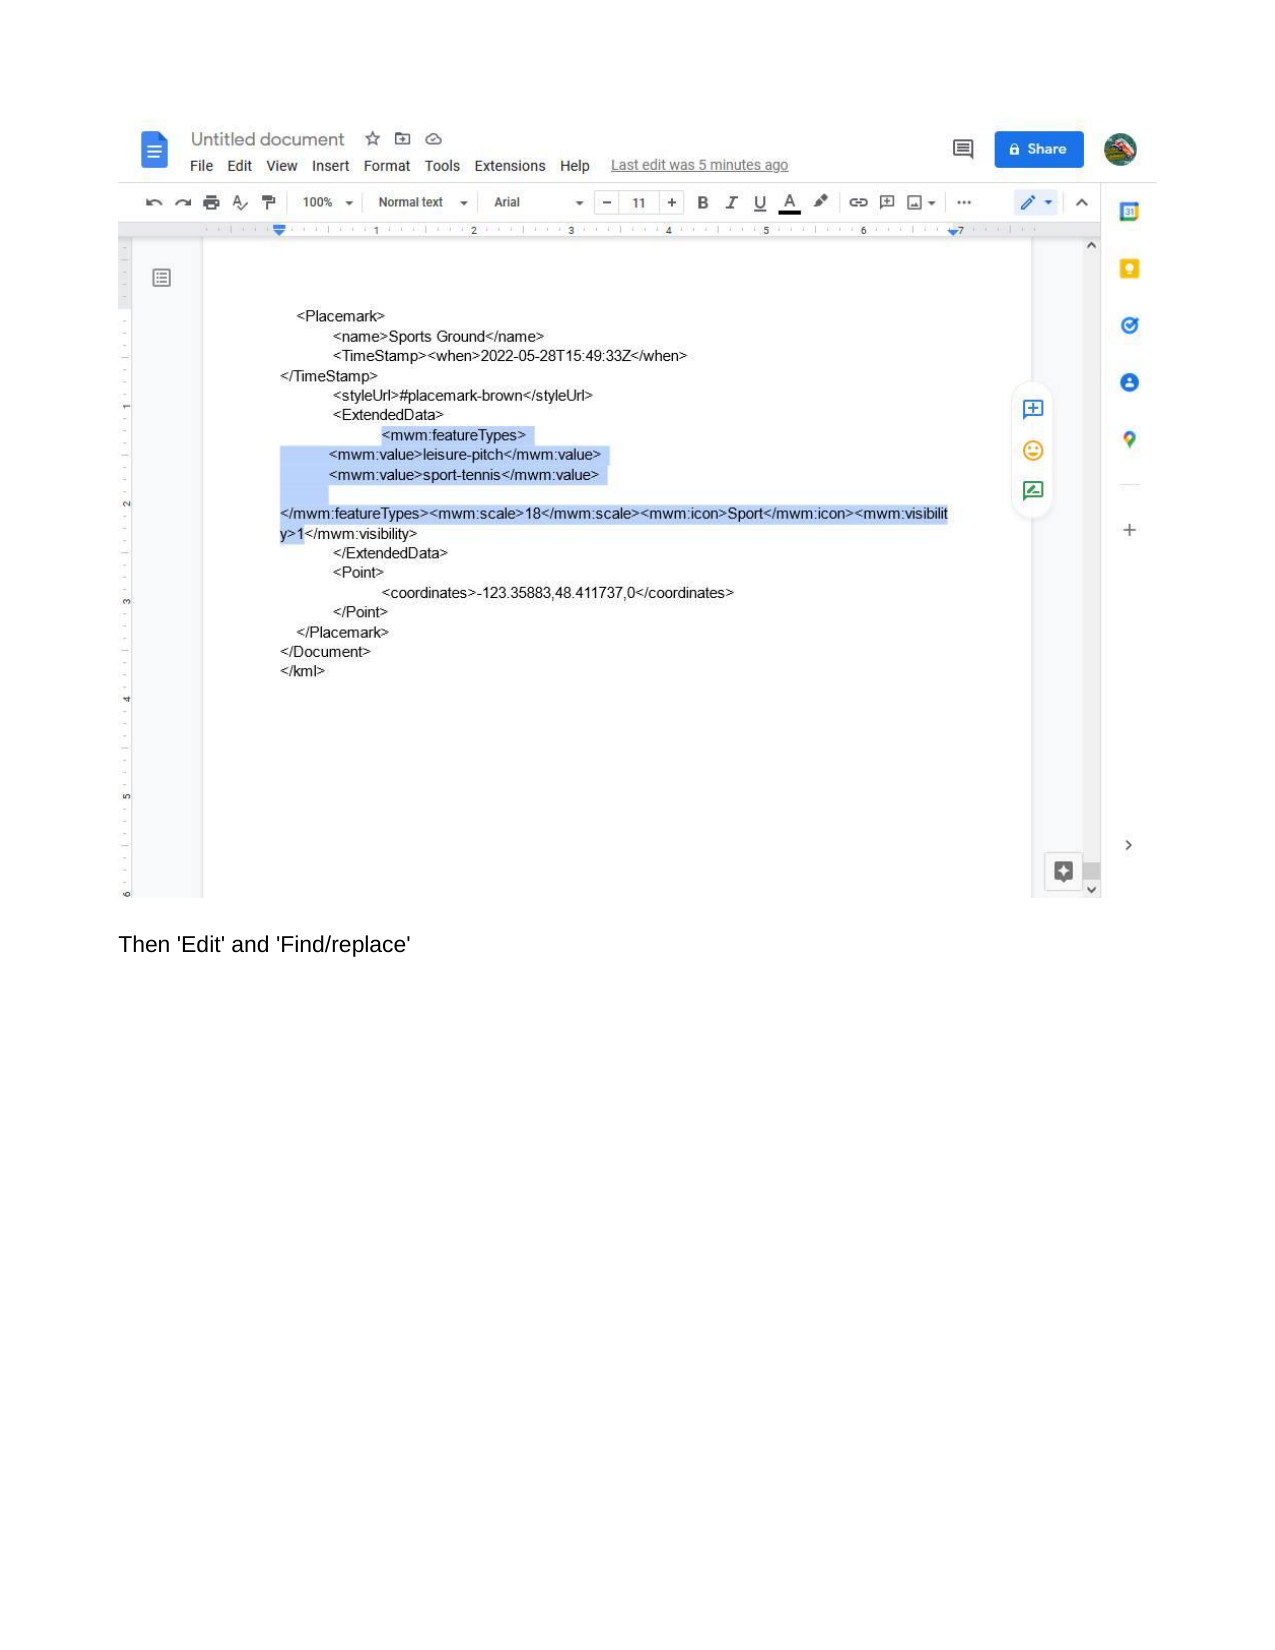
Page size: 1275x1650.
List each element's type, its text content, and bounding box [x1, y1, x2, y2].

picture [118, 118, 1157, 898]
text Then 'Edit' and 'Find/replace' [118, 898, 1157, 958]
